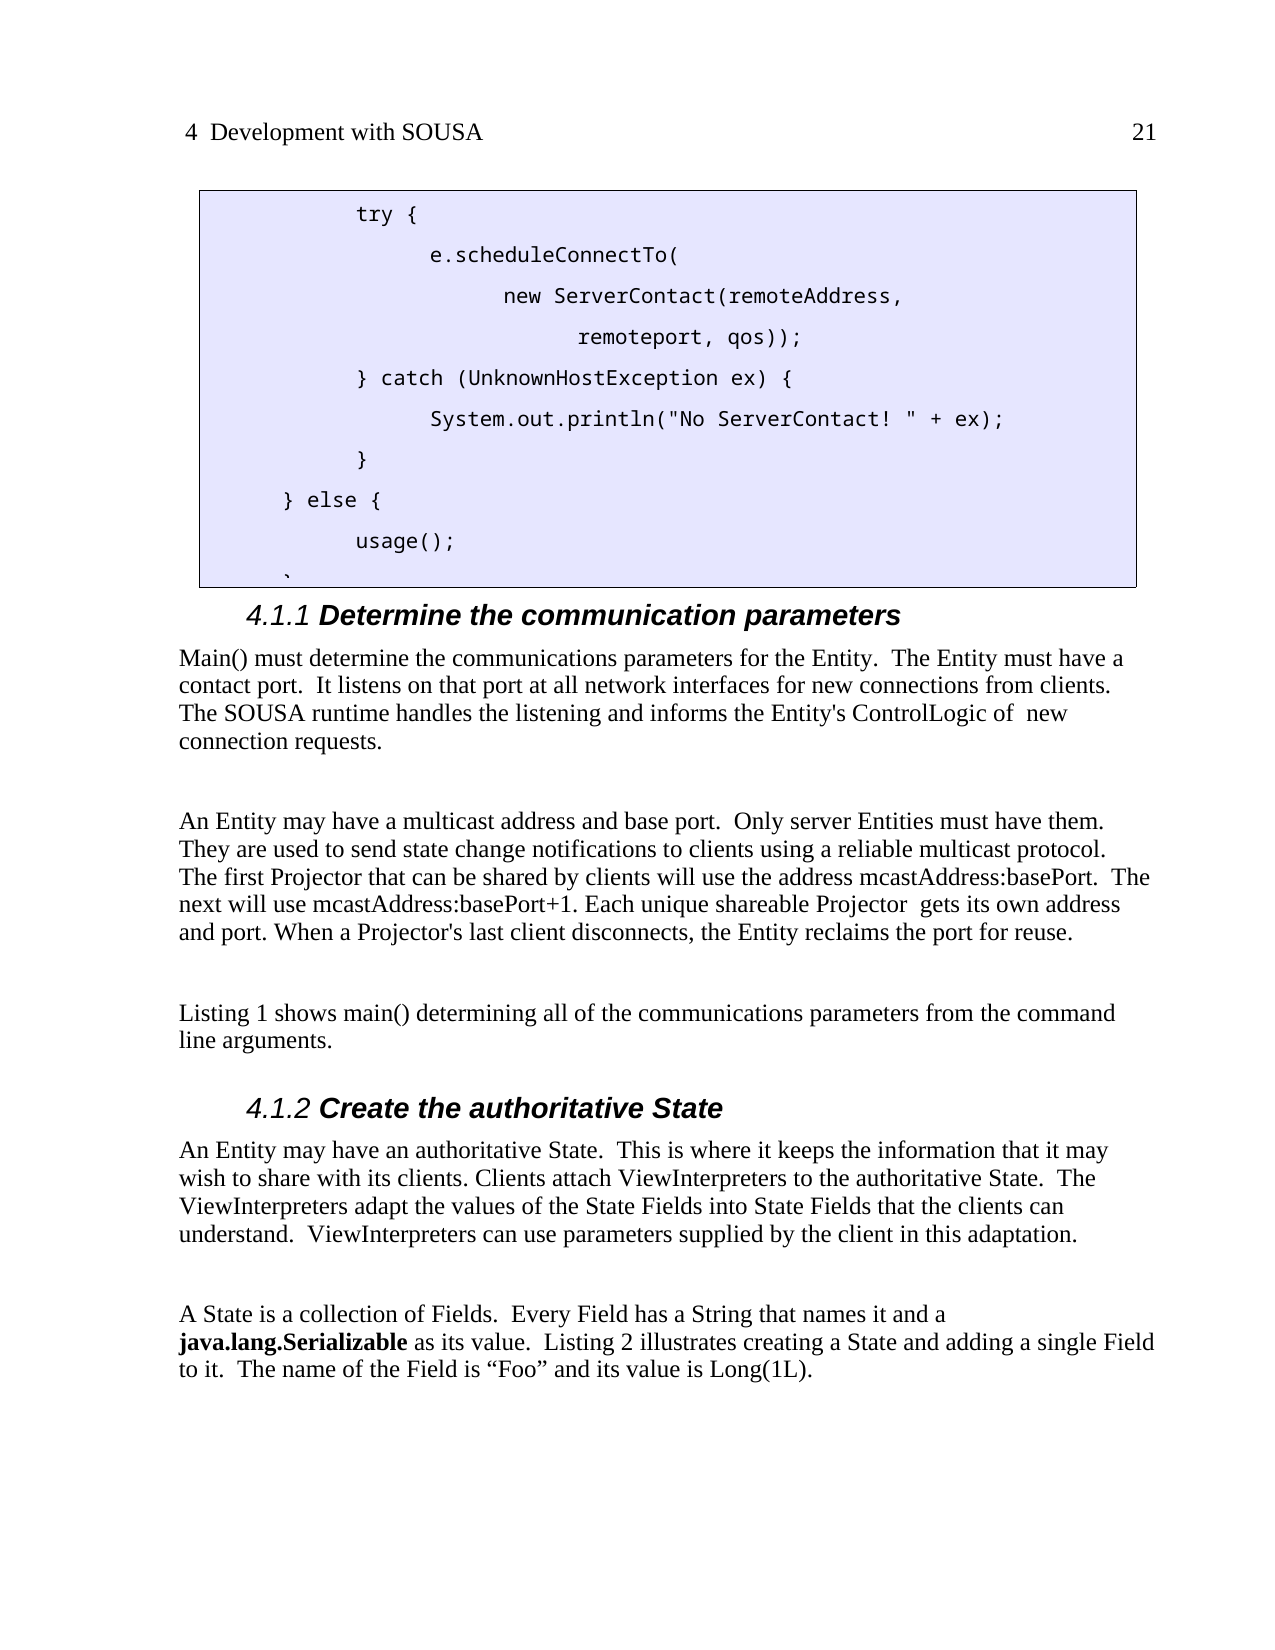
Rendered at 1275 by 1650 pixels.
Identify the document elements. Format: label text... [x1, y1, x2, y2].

text new ServerContact(remoteAddress, [208, 281, 1127, 309]
text try { [208, 199, 1127, 227]
text An Entity may have a multicast address and base port. Only server Entities must have them. They are used to send state change notifications to clients using a reliable multicast protocol. The first Projector that can be shared by clients will use the address mcastAddress:basePort. The next will use mcastAddress:basePort+1. Each unique shareable Projector gets its own address and port. When a Projector's last client disconnects, the Entity reclaims the port for reuse. [178, 807, 1157, 946]
text Main() must determine the communications parameters for the Entity. The Entity must have a contact port. It listens on that port at all network interfaces for new connections from clients. The SOUSA runtime handles the listening and informs the Entity's ControlLogic of new connection requests. [178, 644, 1157, 755]
text } else { [208, 486, 1127, 514]
text e.scheduleConnectTo( [208, 240, 1127, 268]
text usage(); [208, 526, 1127, 555]
text remoteport, qos)); [208, 322, 1127, 350]
text } catch (UnknownHostException ex) { [208, 363, 1127, 391]
text } [208, 444, 1127, 473]
subtitle Create the authoritative State [238, 1092, 1157, 1124]
subtitle Determine the communication parameters [238, 178, 1157, 631]
text An Entity may have an authoritative State. This is where it keeps the information that it may wish to share with its clients. Clients attach ViewInterpreters to the authoritative State. The ViewInterpreters adapt the values of the State Fields into State Fields that the clients can understand. ViewInterpreters can use parameters supplied by the client in this adaptation. [178, 1137, 1157, 1247]
text A State is a collection of Fields. Every Field has a String that names it and a java.lang.Serializable as its value. Listing 2 illustrates creating a State and adding a single Field to it. The name of the Field is “Foo” and its value is Long(1L). [178, 1300, 1157, 1383]
text System.out.println("No ServerContact! " + ex); [208, 404, 1127, 432]
text } [208, 567, 1127, 578]
text Listing 1 shows main() determining all of the communications parameters from the command line arguments. [178, 999, 1157, 1054]
